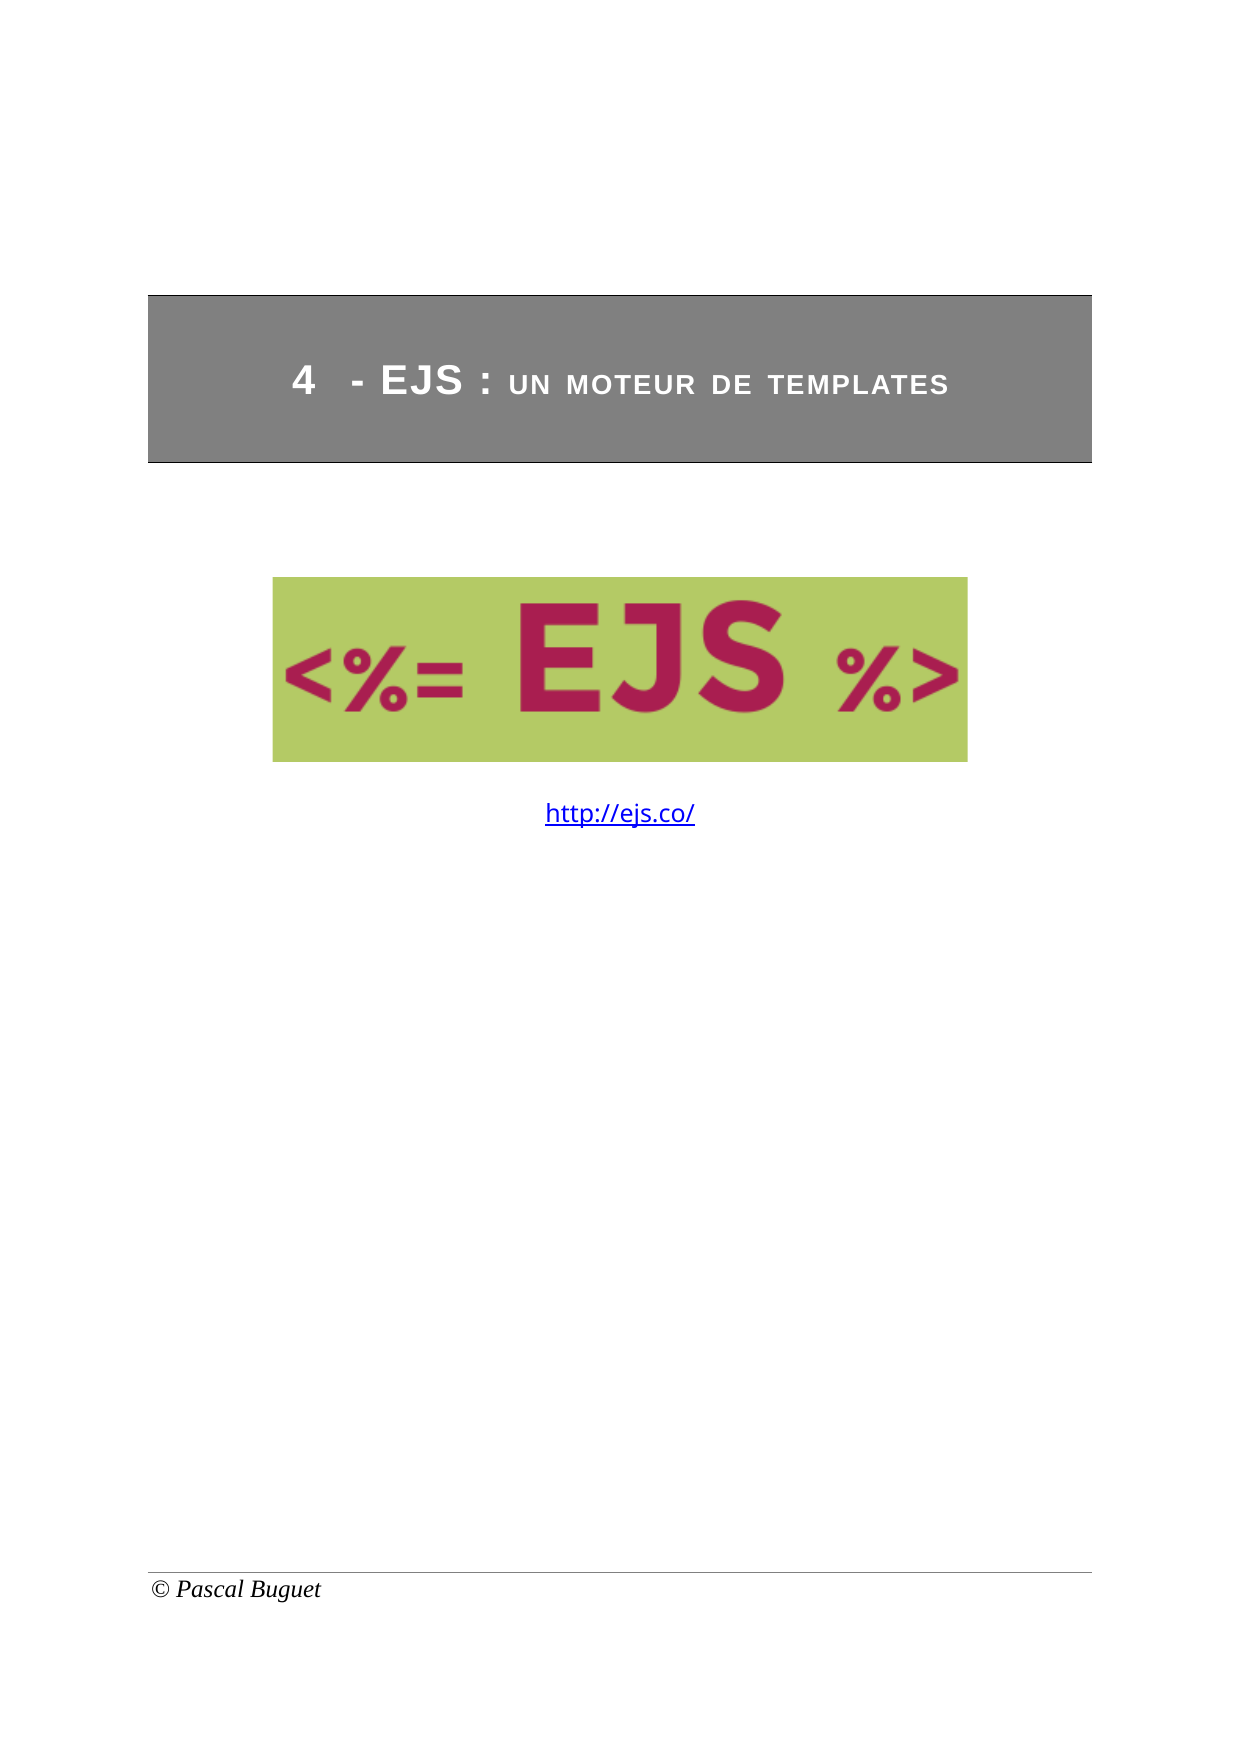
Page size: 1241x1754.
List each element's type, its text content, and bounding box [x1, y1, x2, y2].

subtitle - EJS : un moteur de templates [148, 296, 1092, 462]
text http://ejs.co/ [148, 796, 1092, 830]
picture [272, 577, 968, 762]
